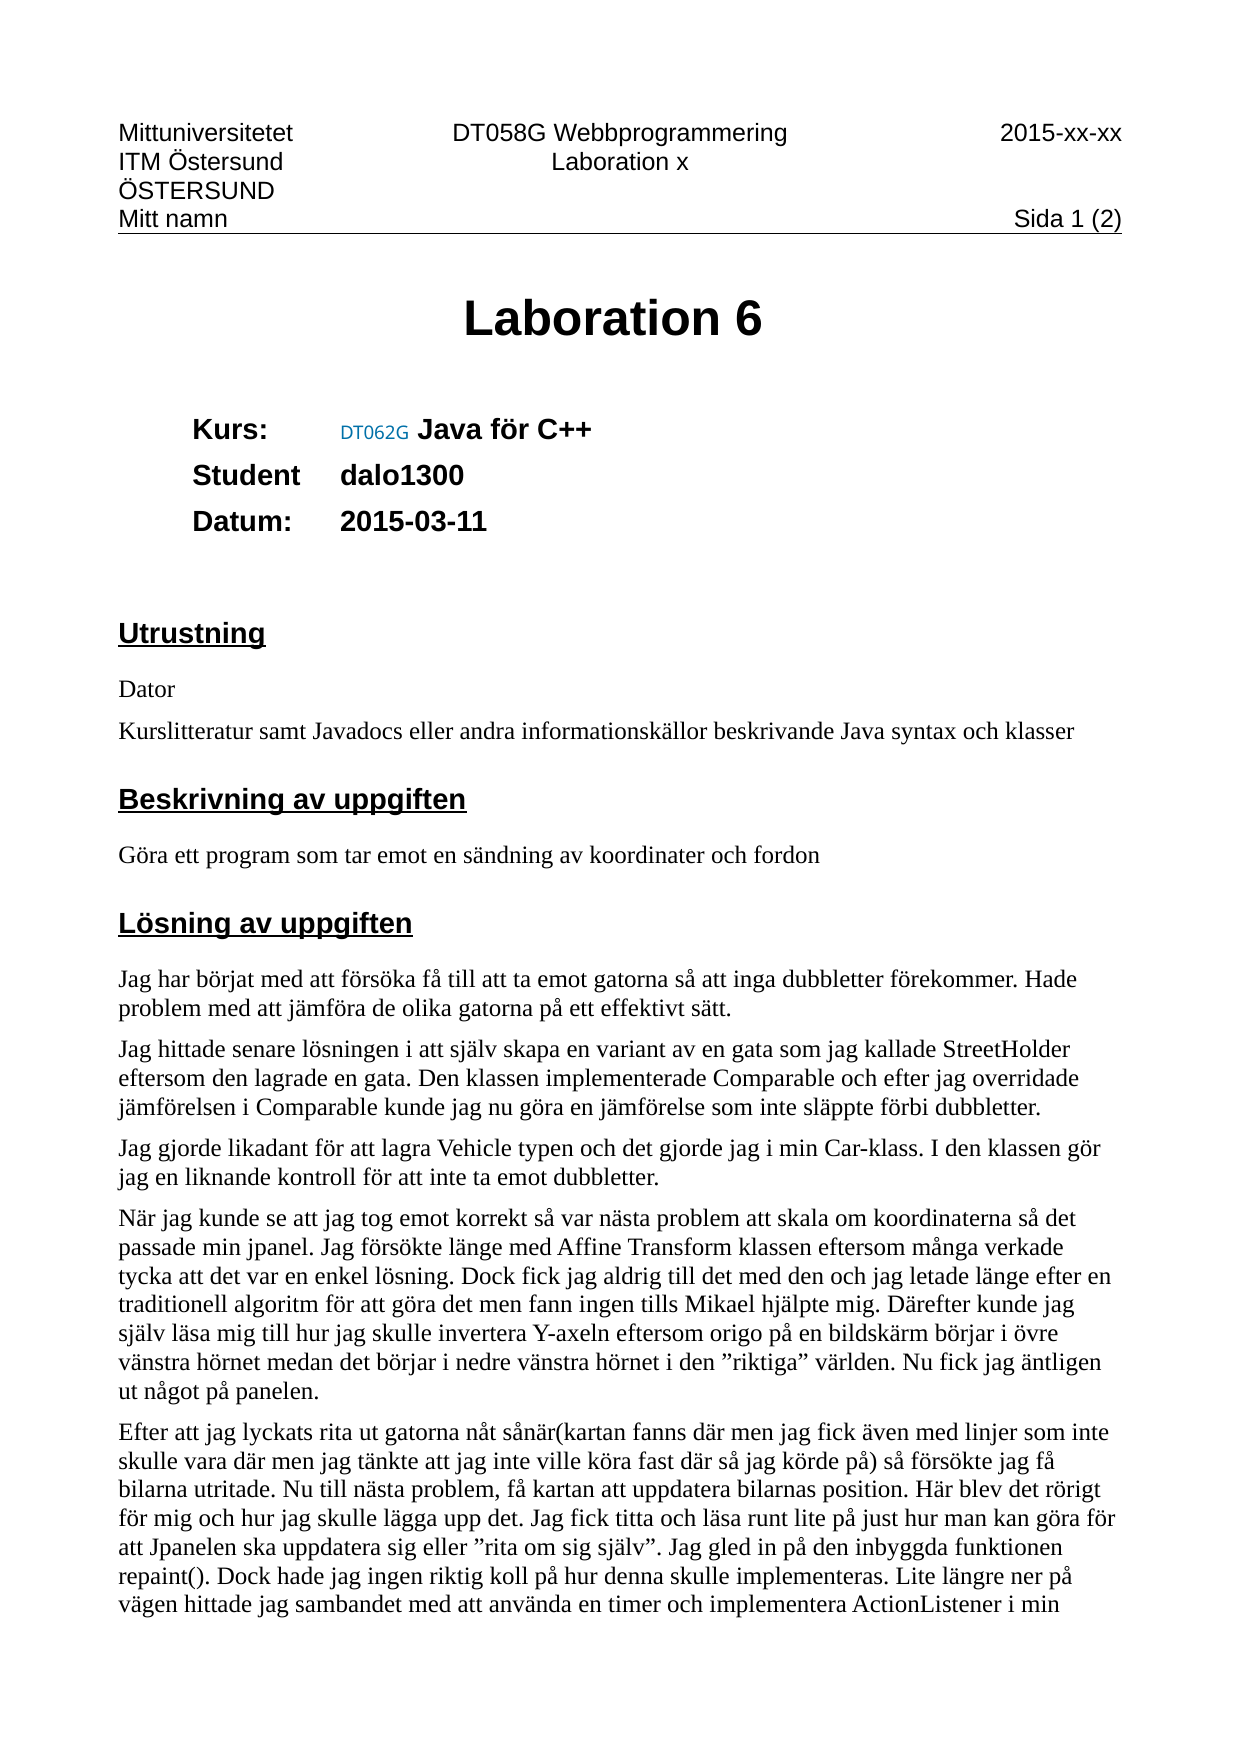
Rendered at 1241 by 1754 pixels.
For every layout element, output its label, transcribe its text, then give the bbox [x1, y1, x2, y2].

subtitle Laboration 6 [118, 288, 1122, 346]
text Jag gjorde likadant för att lagra Vehicle typen och det gjorde jag i min Car-klass. I den klassen gör jag en liknande kontroll för att inte ta emot dubbletter. [118, 1133, 1122, 1191]
text När jag kunde se att jag tog emot korrekt så var nästa problem att skala om koordinaterna så det passade min jpanel. Jag försökte länge med Affine Transform klassen eftersom många verkade tycka att det var en enkel lösning. Dock fick jag aldrig till det med den och jag letade länge efter en traditionell algoritm för att göra det men fann ingen tills Mikael hjälpte mig. Därefter kunde jag själv läsa mig till hur jag skulle invertera Y-axeln eftersom origo på en bildskärm börjar i övre vänstra hörnet medan det börjar i nedre vänstra hörnet i den ”riktiga” världen. Nu fick jag äntligen ut något på panelen. [118, 1203, 1122, 1404]
text Efter att jag lyckats rita ut gatorna nåt sånär(kartan fanns där men jag fick även med linjer som inte skulle vara där men jag tänkte att jag inte ville köra fast där så jag körde på) så försökte jag få bilarna utritade. Nu till nästa problem, få kartan att uppdatera bilarnas position. Här blev det rörigt för mig och hur jag skulle lägga upp det. Jag fick titta och läsa runt lite på just hur man kan göra för att Jpanelen ska uppdatera sig eller ”rita om sig själv”. Jag gled in på den inbyggda funktionen repaint(). Dock hade jag ingen riktig koll på hur denna skulle implementeras. Lite längre ner på vägen hittade jag sambandet med att använda en timer och implementera ActionListener i min [118, 1417, 1122, 1618]
text Kurs: DT062G Java för C++ [118, 412, 1122, 446]
text Dator [118, 674, 1122, 703]
text Göra ett program som tar emot en sändning av koordinater och fordon [118, 840, 1122, 869]
text Datum: 2015-03-11 [118, 504, 1122, 538]
subtitle Utrustning [118, 616, 1122, 650]
subtitle Lösning av uppgiften [118, 906, 1122, 940]
subtitle Beskrivning av uppgiften [118, 782, 1122, 815]
text Student dalo1300 [118, 458, 1122, 492]
text Kurslitteratur samt Javadocs eller andra informationskällor beskrivande Java syntax och klasser [118, 716, 1122, 744]
text Jag hittade senare lösningen i att själv skapa en variant av en gata som jag kallade StreetHolder eftersom den lagrade en gata. Den klassen implementerade Comparable och efter jag overridade jämförelsen i Comparable kunde jag nu göra en jämförelse som inte släppte förbi dubbletter. [118, 1034, 1122, 1121]
text Jag har börjat med att försöka få till att ta emot gatorna så att inga dubbletter förekommer. Hade problem med att jämföra de olika gatorna på ett effektivt sätt. [118, 964, 1122, 1022]
